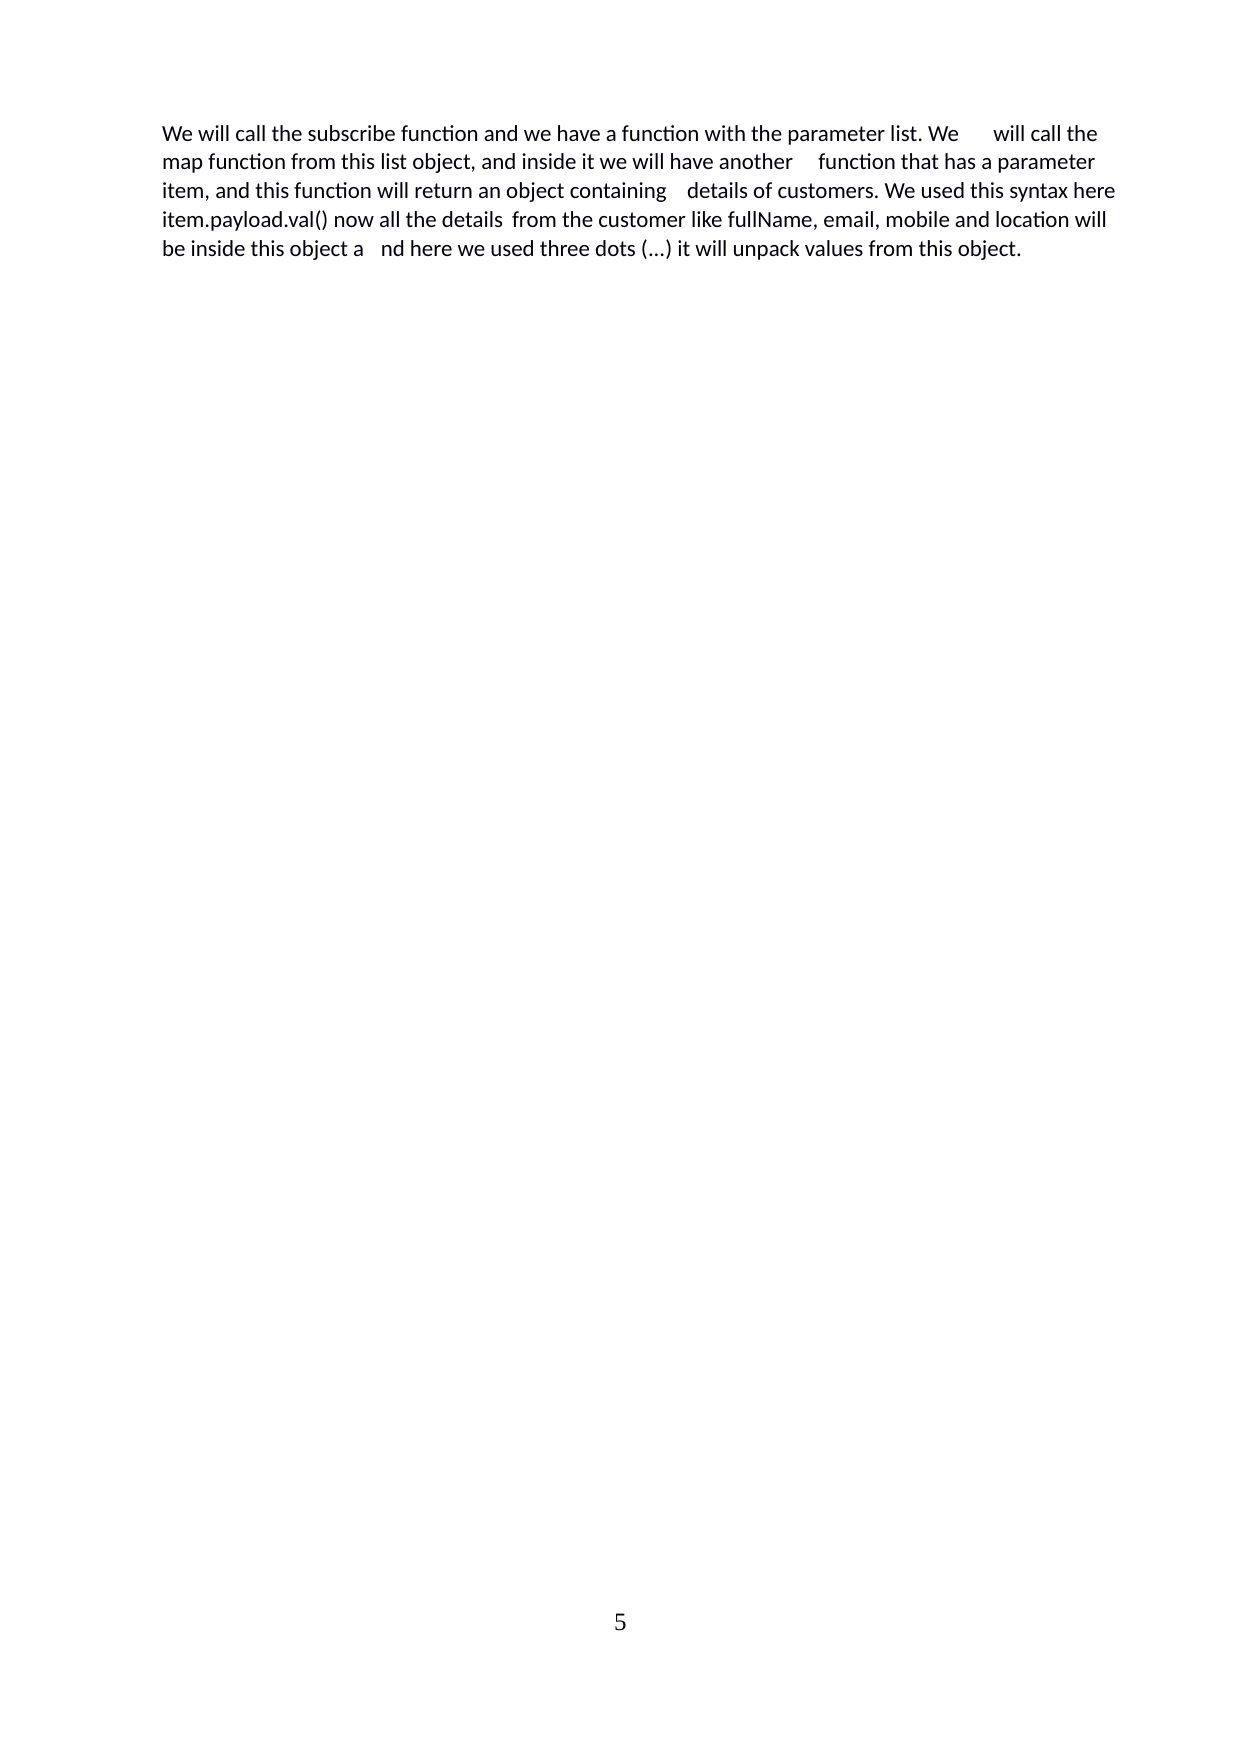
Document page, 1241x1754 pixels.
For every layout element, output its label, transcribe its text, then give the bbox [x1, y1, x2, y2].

text We will call the subscribe function and we have a function with the parameter list. We will call the map function from this list object, and inside it we will have another function that has a parameter item, and this function will return an object containing details of customers. We used this syntax here item.payload.val() now all the details from the customer like fullName, email, mobile and location will be inside this object a nd here we used three dots (...) it will unpack values from this object. [118, 118, 1122, 262]
